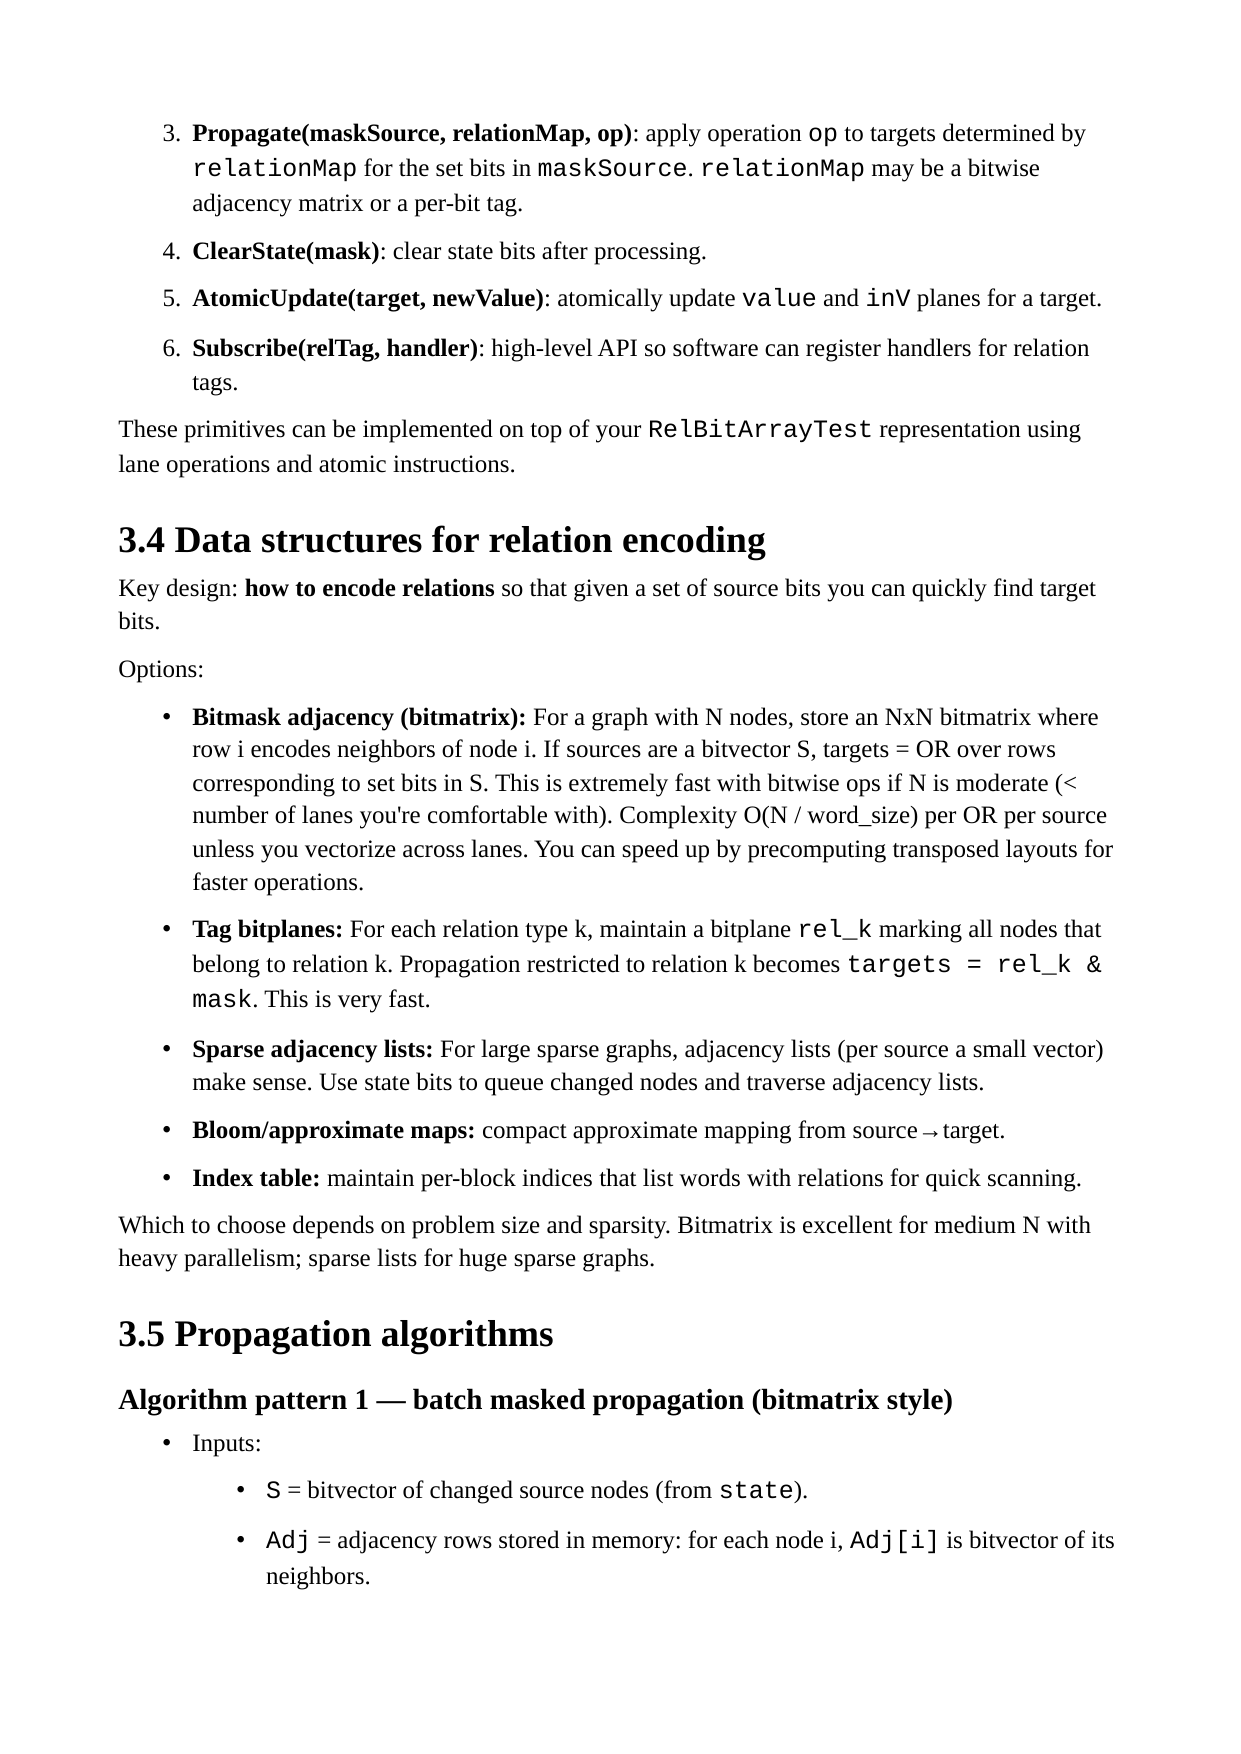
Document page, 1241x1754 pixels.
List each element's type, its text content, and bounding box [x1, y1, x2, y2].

text Options: [118, 654, 1122, 683]
list Tag bitplanes: For each relation type k, maintain a bitplane rel_k marking all nodes that belong to relation k. Propagation restricted to relation k becomes targets = rel_k & mask. This is very fast. [162, 914, 1122, 1015]
list AtomicUpdate(target, newValue): atomically update value and inV planes for a target. [162, 283, 1122, 314]
subtitle 3.5 Propagation algorithms [118, 1312, 1122, 1355]
subtitle 3.4 Data structures for relation encoding [118, 518, 1122, 561]
list Subscribe(relTag, handler): high-level API so software can register handlers for relation tags. [162, 333, 1122, 395]
subtitle Algorithm pattern 1 — batch masked propagation (bitmatrix style) [118, 1382, 1122, 1416]
text These primitives can be implemented on top of your RelBitArrayTest representation using lane operations and atomic instructions. [118, 414, 1122, 478]
list ClearState(mask): clear state bits after processing. [162, 236, 1122, 265]
list S = bitvector of changed source nodes (from state). [236, 1476, 1122, 1506]
text Key design: how to encode relations so that given a set of source bits you can quickly find target bits. [118, 573, 1122, 635]
list Inputs: [162, 1428, 1122, 1457]
text Which to choose depends on problem size and sparsity. Bitmatrix is excellent for medium N with heavy parallelism; sparse lists for huge sparse graphs. [118, 1210, 1122, 1272]
list Propagate(maskSource, relationMap, op): apply operation op to targets determined by relationMap for the set bits in maskSource. relationMap may be a bitwise adjacency matrix or a per-bit tag. [162, 118, 1122, 217]
list Index table: maintain per-block indices that list words with relations for quick scanning. [162, 1163, 1122, 1191]
list Sparse adjacency lists: For large sparse graphs, adjacency lists (per source a small vector) make sense. Use state bits to queue changed nodes and traverse adjacency lists. [162, 1034, 1122, 1096]
list Adj = adjacency rows stored in memory: for each node i, Adj[i] is bitvector of its neighbors. [236, 1526, 1122, 1589]
list Bitmask adjacency (bitmatrix): For a graph with N nodes, store an NxN bitmatrix where row i encodes neighbors of node i. If sources are a bitvector S, targets = OR over rows corresponding to set bits in S. This is extremely fast with bitwise ops if N is moderate (< number of lanes you're comfortable with). Complexity O(N / word_size) per OR per source unless you vectorize across lanes. You can speed up by precomputing transposed layouts for faster operations. [162, 702, 1122, 895]
list Bloom/approximate maps: compact approximate mapping from source→target. [162, 1115, 1122, 1144]
